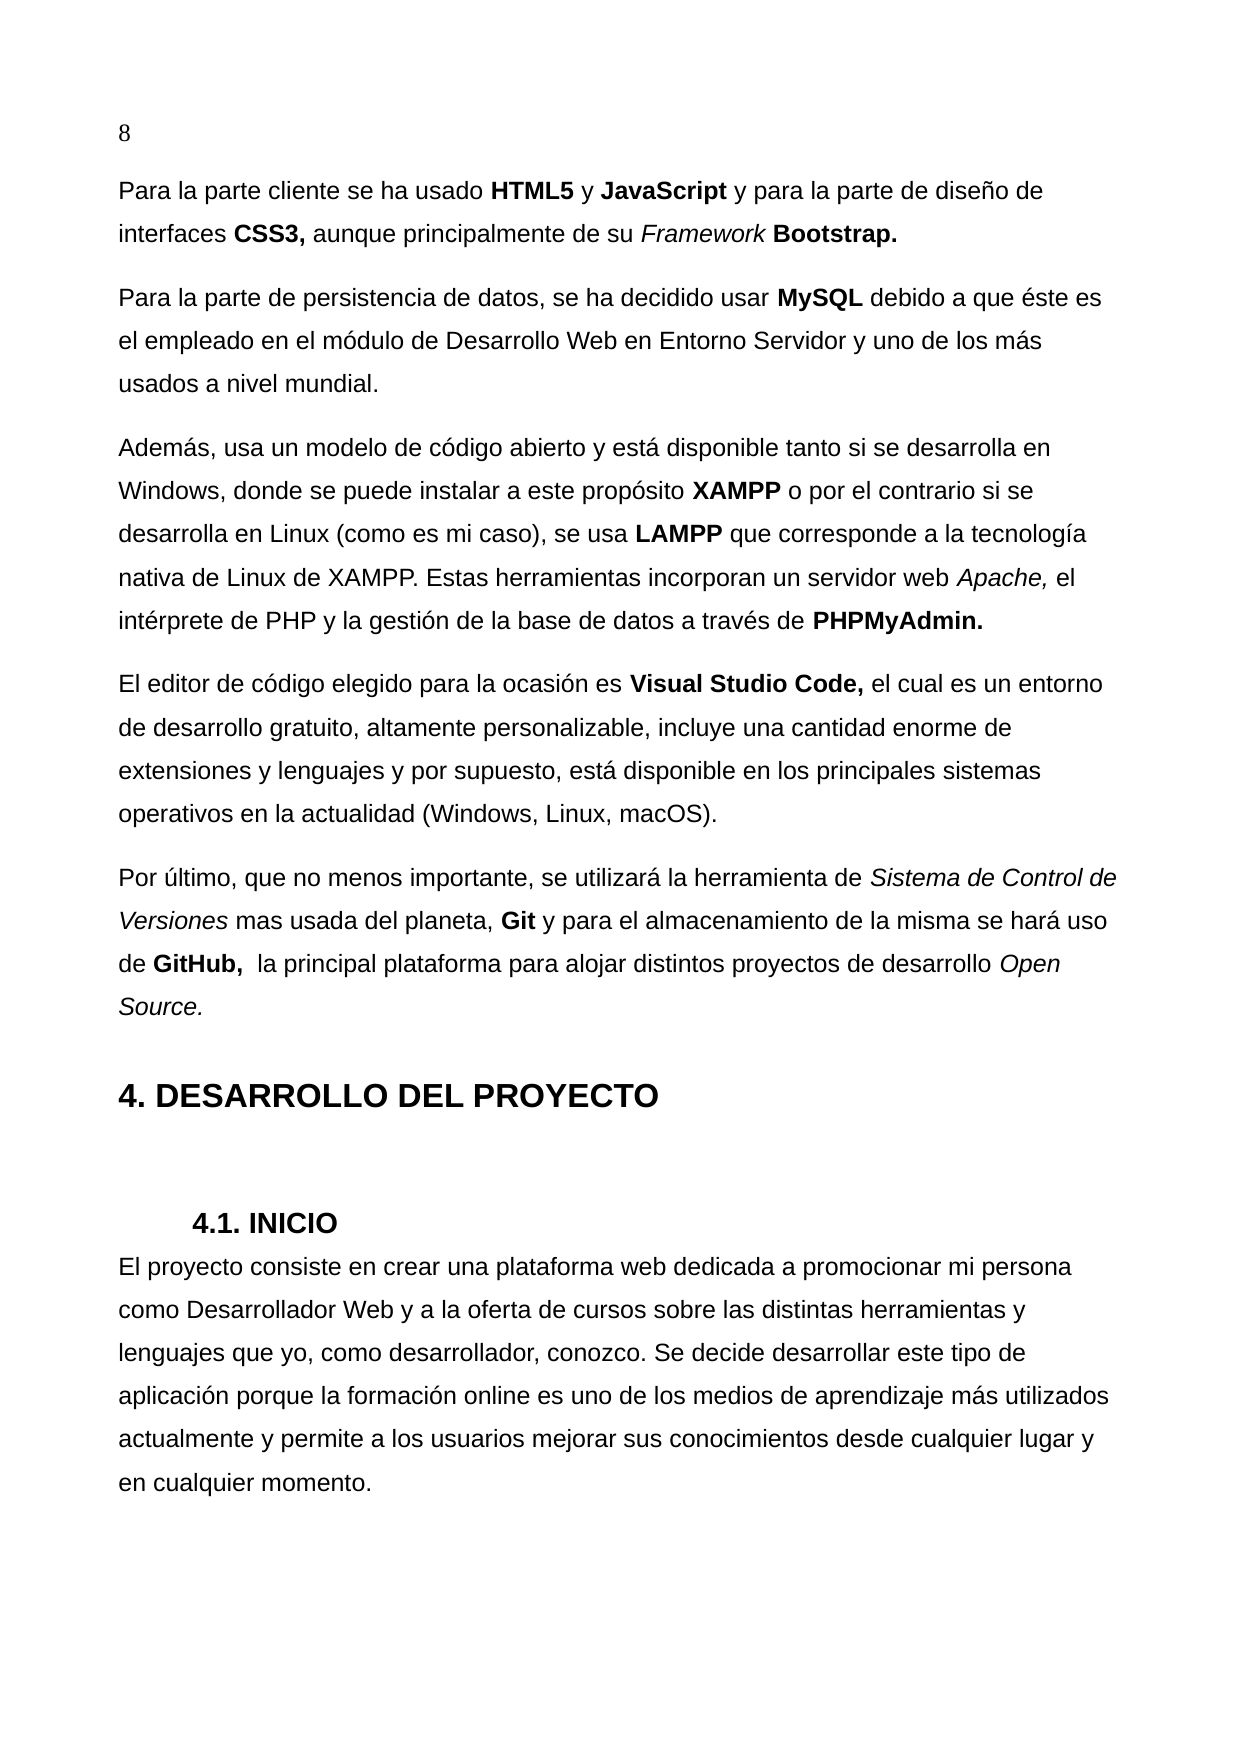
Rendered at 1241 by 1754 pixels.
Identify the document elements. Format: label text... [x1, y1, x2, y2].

text Por último, que no menos importante, se utilizará la herramienta de Sistema de Control de Versiones mas usada del planeta, Git y para el almacenamiento de la misma se hará uso de GitHub, la principal plataforma para alojar distintos proyectos de desarrollo Open Source. [118, 863, 1122, 1021]
text Además, usa un modelo de código abierto y está disponible tanto si se desarrolla en Windows, donde se puede instalar a este propósito XAMPP o por el contrario si se desarrolla en Linux (como es mi caso), se usa LAMPP que corresponde a la tecnología nativa de Linux de XAMPP. Estas herramientas incorporan un servidor web Apache, el intérprete de PHP y la gestión de la base de datos a través de PHPMyAdmin. [118, 433, 1122, 634]
text Para la parte cliente se ha usado HTML5 y JavaScript y para la parte de diseño de interfaces CSS3, aunque principalmente de su Framework Bootstrap. [118, 176, 1122, 248]
subtitle 4.1. INICIO [118, 1206, 1122, 1239]
text El proyecto consiste en crear una plataforma web dedicada a promocionar mi persona como Desarrollador Web y a la oferta de cursos sobre las distintas herramientas y lenguajes que yo, como desarrollador, conozco. Se decide desarrollar este tipo de aplicación porque la formación online es uno de los medios de aprendizaje más utilizados actualmente y permite a los usuarios mejorar sus conocimientos desde cualquier lugar y en cualquier momento. [118, 1252, 1122, 1496]
text El editor de código elegido para la ocasión es Visual Studio Code, el cual es un entorno de desarrollo gratuito, altamente personalizable, incluye una cantidad enorme de extensiones y lenguajes y por supuesto, está disponible en los principales sistemas operativos en la actualidad (Windows, Linux, macOS). [118, 669, 1122, 828]
subtitle 4. DESARROLLO DEL PROYECTO [118, 1077, 1122, 1115]
text Para la parte de persistencia de datos, se ha decidido usar MySQL debido a que éste es el empleado en el módulo de Desarrollo Web en Entorno Servidor y uno de los más usados a nivel mundial. [118, 283, 1122, 398]
